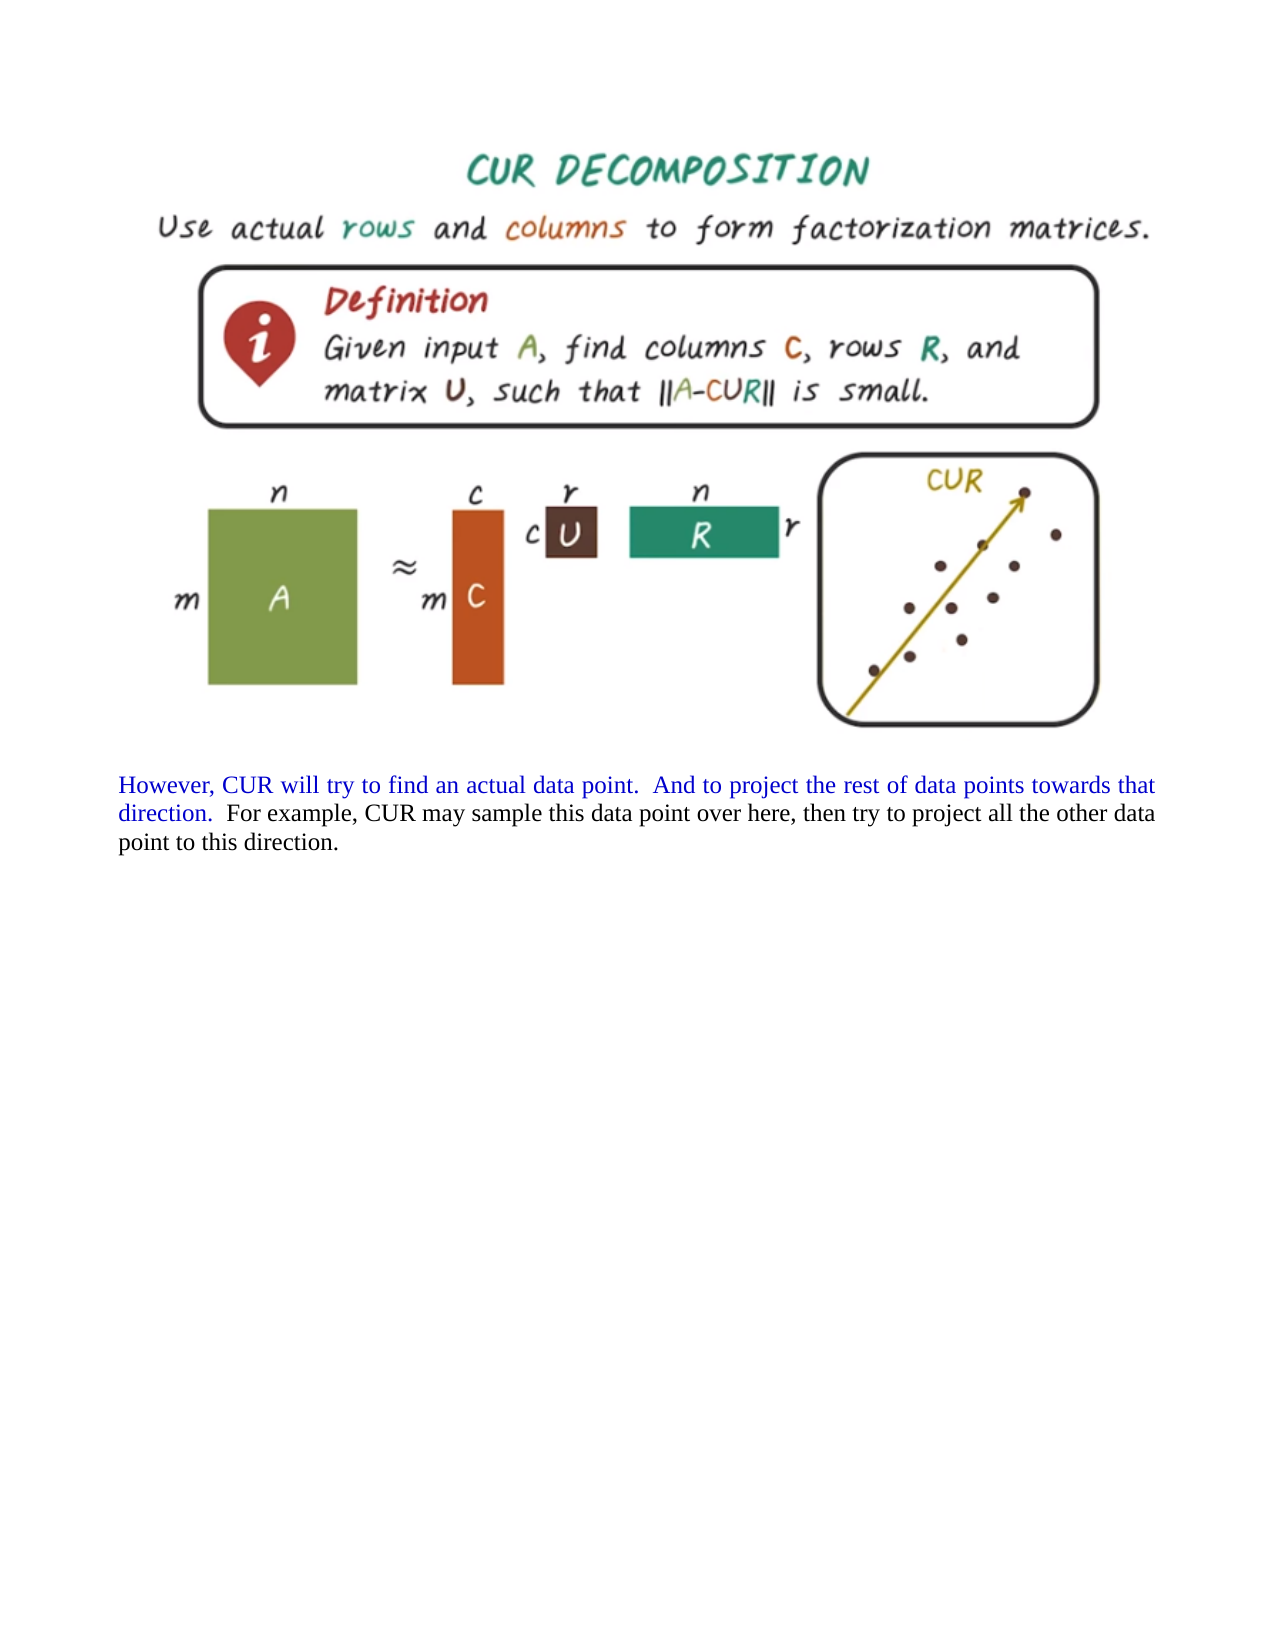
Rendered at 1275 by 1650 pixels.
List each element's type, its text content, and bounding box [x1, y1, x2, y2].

picture [118, 146, 1157, 741]
text However, CUR will try to find an actual data point. And to project the rest of data points towards that direction. For example, CUR may sample this data point over here, then try to project all the other data point to this direction. [118, 770, 1157, 856]
